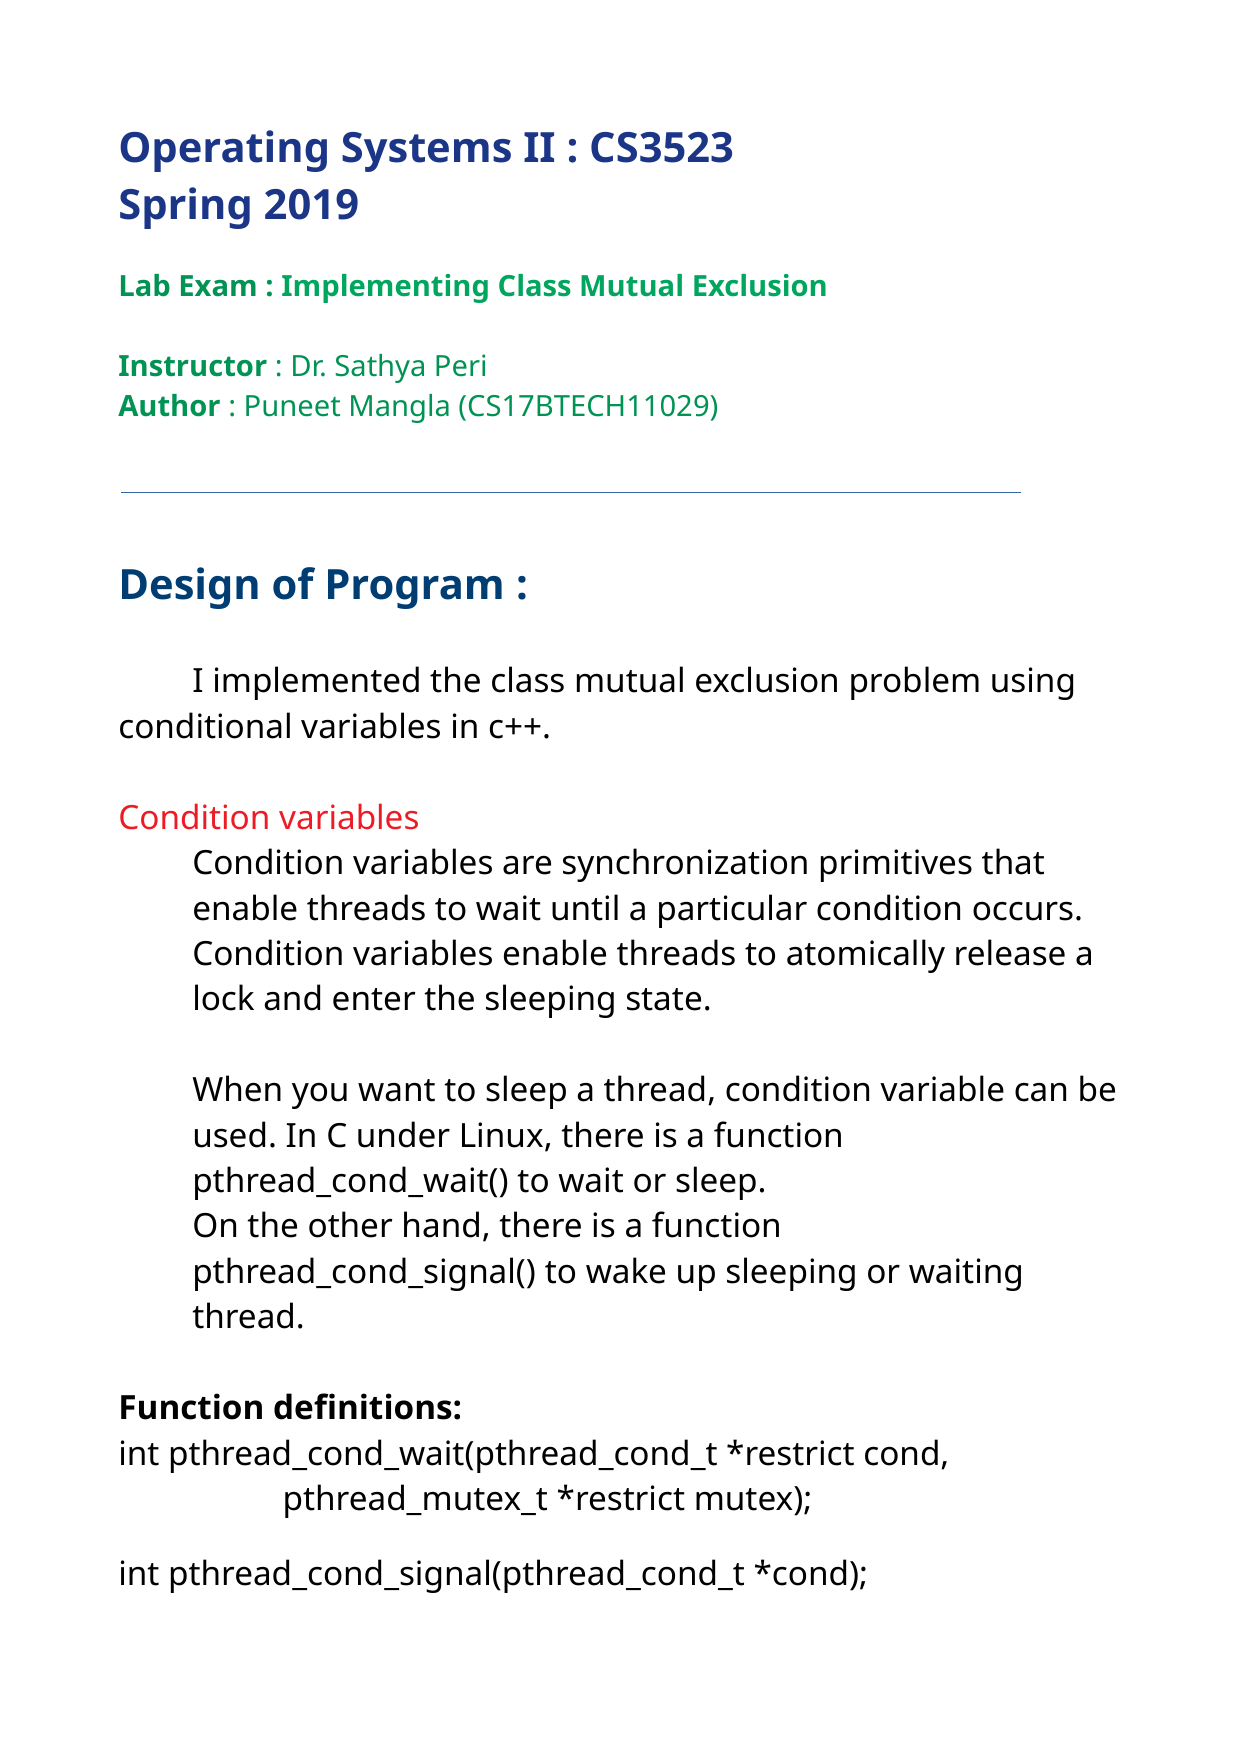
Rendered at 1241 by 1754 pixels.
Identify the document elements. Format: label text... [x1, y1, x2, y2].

text Operating Systems II : CS3523 [118, 118, 1122, 175]
text Condition variables are synchronization primitives that enable threads to wait until a particular condition occurs. Condition variables enable threads to atomically release a lock and enter the sleeping state. [118, 839, 1122, 1021]
text Design of Program : [118, 555, 1122, 612]
text I implemented the class mutual exclusion problem using conditional variables in c++. [118, 657, 1122, 748]
text Instructor : Dr. Sathya Peri [118, 345, 1122, 385]
text Spring 2019 [118, 175, 1122, 232]
text Function definitions: [118, 1384, 1122, 1429]
text int pthread_cond_signal(pthread_cond_t *cond); [118, 1549, 1122, 1595]
text int pthread_cond_wait(pthread_cond_t *restrict cond, [118, 1429, 1122, 1475]
text pthread_mutex_t *restrict mutex); [118, 1475, 1122, 1520]
text Lab Exam : Implementing Class Mutual Exclusion [118, 266, 1122, 305]
text Condition variables [118, 793, 1122, 839]
text Author : Puneet Mangla (CS17BTECH11029) [118, 385, 1122, 424]
text When you want to sleep a thread, condition variable can be used. In C under Linux, there is a function pthread_cond_wait() to wait or sleep. On the other hand, there is a function pthread_cond_signal() to wake up sleeping or waiting thread. [118, 1066, 1122, 1338]
